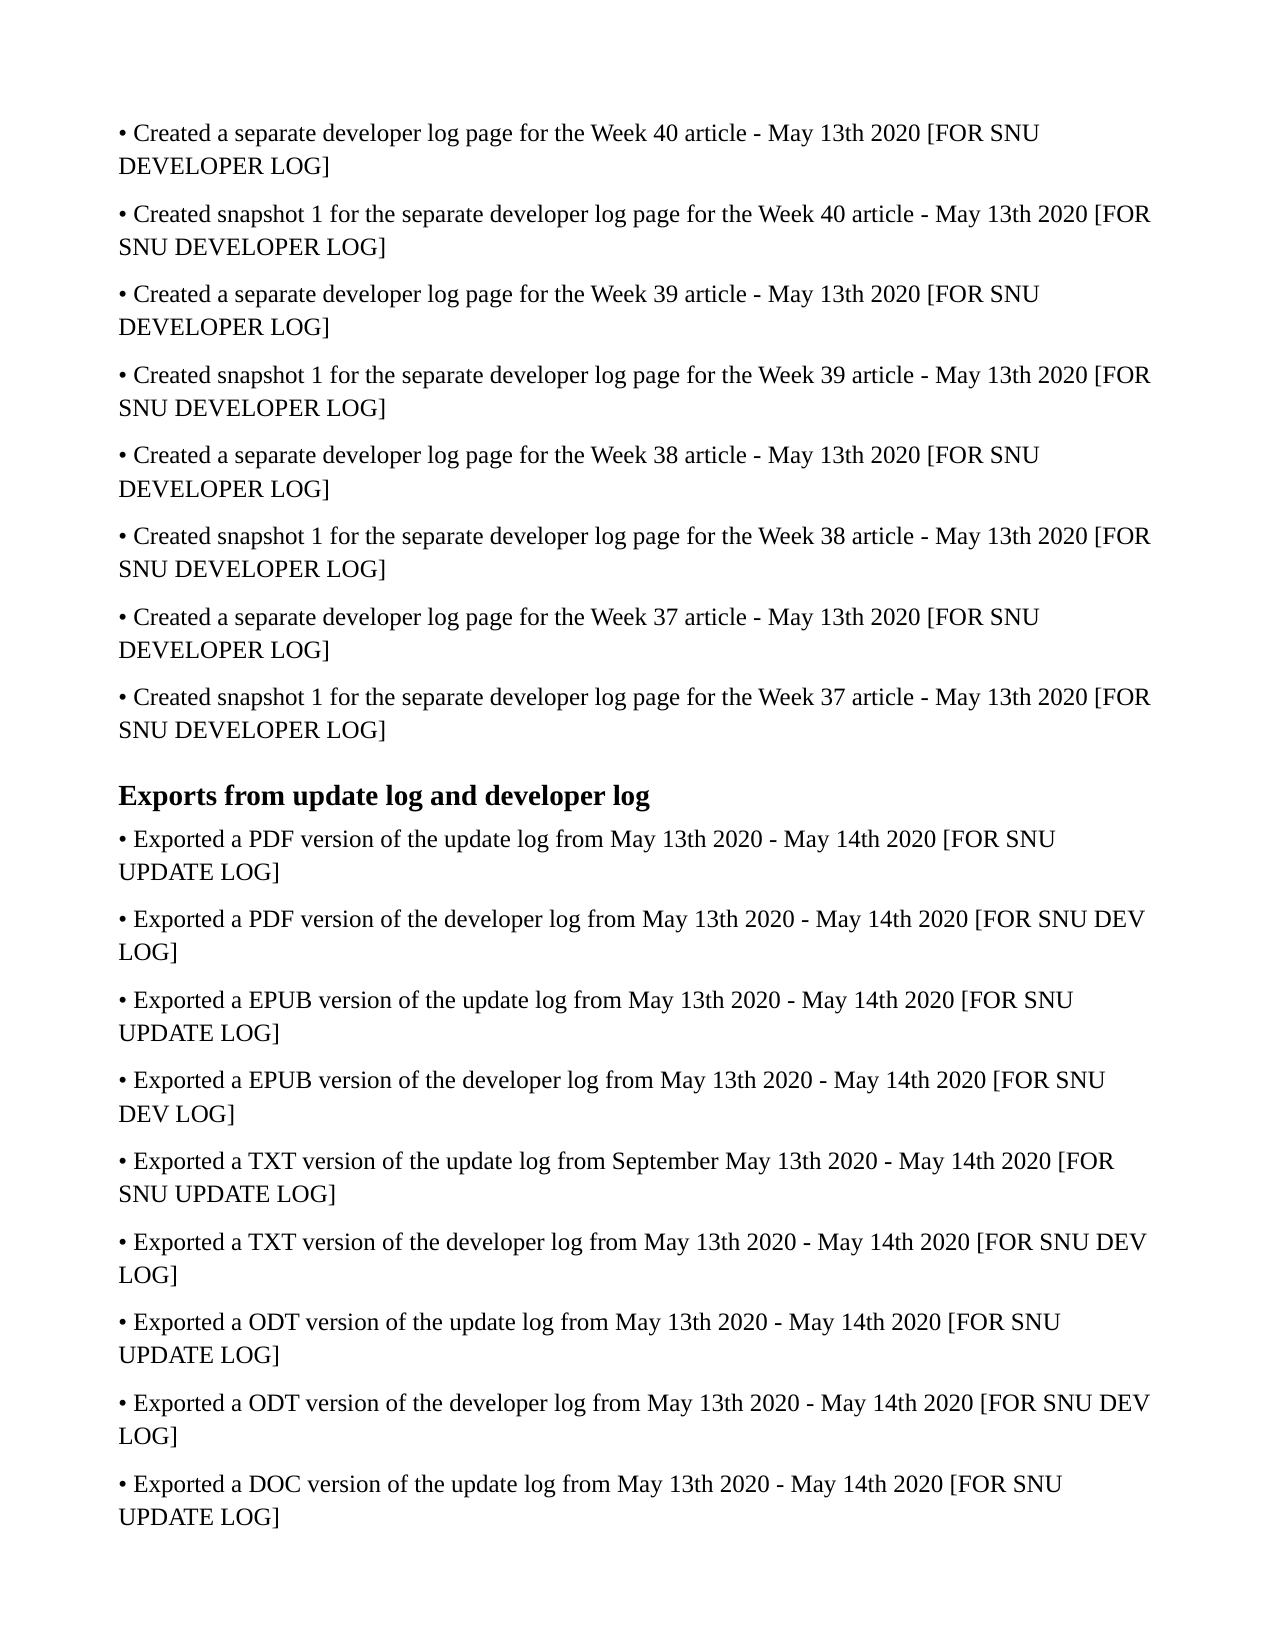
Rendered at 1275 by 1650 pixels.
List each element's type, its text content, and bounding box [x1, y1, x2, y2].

text • Created a separate developer log page for the Week 40 article - May 13th 2020 [FOR SNU DEVELOPER LOG] [118, 118, 1157, 180]
text • Created snapshot 1 for the separate developer log page for the Week 39 article - May 13th 2020 [FOR SNU DEVELOPER LOG] [118, 360, 1157, 422]
text • Created a separate developer log page for the Week 39 article - May 13th 2020 [FOR SNU DEVELOPER LOG] [118, 279, 1157, 341]
text • Exported a ODT version of the developer log from May 13th 2020 - May 14th 2020 [FOR SNU DEV LOG] [118, 1388, 1157, 1450]
text • Created snapshot 1 for the separate developer log page for the Week 37 article - May 13th 2020 [FOR SNU DEVELOPER LOG] [118, 682, 1157, 744]
text • Exported a PDF version of the developer log from May 13th 2020 - May 14th 2020 [FOR SNU DEV LOG] [118, 904, 1157, 966]
text • Exported a ODT version of the update log from May 13th 2020 - May 14th 2020 [FOR SNU UPDATE LOG] [118, 1307, 1157, 1369]
subtitle Exports from update log and developer log [118, 778, 1157, 811]
text • Created a separate developer log page for the Week 38 article - May 13th 2020 [FOR SNU DEVELOPER LOG] [118, 441, 1157, 502]
text • Exported a TXT version of the developer log from May 13th 2020 - May 14th 2020 [FOR SNU DEV LOG] [118, 1227, 1157, 1289]
text • Exported a EPUB version of the developer log from May 13th 2020 - May 14th 2020 [FOR SNU DEV LOG] [118, 1066, 1157, 1127]
text • Created snapshot 1 for the separate developer log page for the Week 40 article - May 13th 2020 [FOR SNU DEVELOPER LOG] [118, 199, 1157, 261]
text • Exported a PDF version of the update log from May 13th 2020 - May 14th 2020 [FOR SNU UPDATE LOG] [118, 824, 1157, 886]
text • Created a separate developer log page for the Week 37 article - May 13th 2020 [FOR SNU DEVELOPER LOG] [118, 602, 1157, 664]
text • Exported a TXT version of the update log from September May 13th 2020 - May 14th 2020 [FOR SNU UPDATE LOG] [118, 1146, 1157, 1208]
text • Created snapshot 1 for the separate developer log page for the Week 38 article - May 13th 2020 [FOR SNU DEVELOPER LOG] [118, 521, 1157, 583]
text • Exported a DOC version of the update log from May 13th 2020 - May 14th 2020 [FOR SNU UPDATE LOG] [118, 1469, 1157, 1531]
text • Exported a EPUB version of the update log from May 13th 2020 - May 14th 2020 [FOR SNU UPDATE LOG] [118, 985, 1157, 1047]
